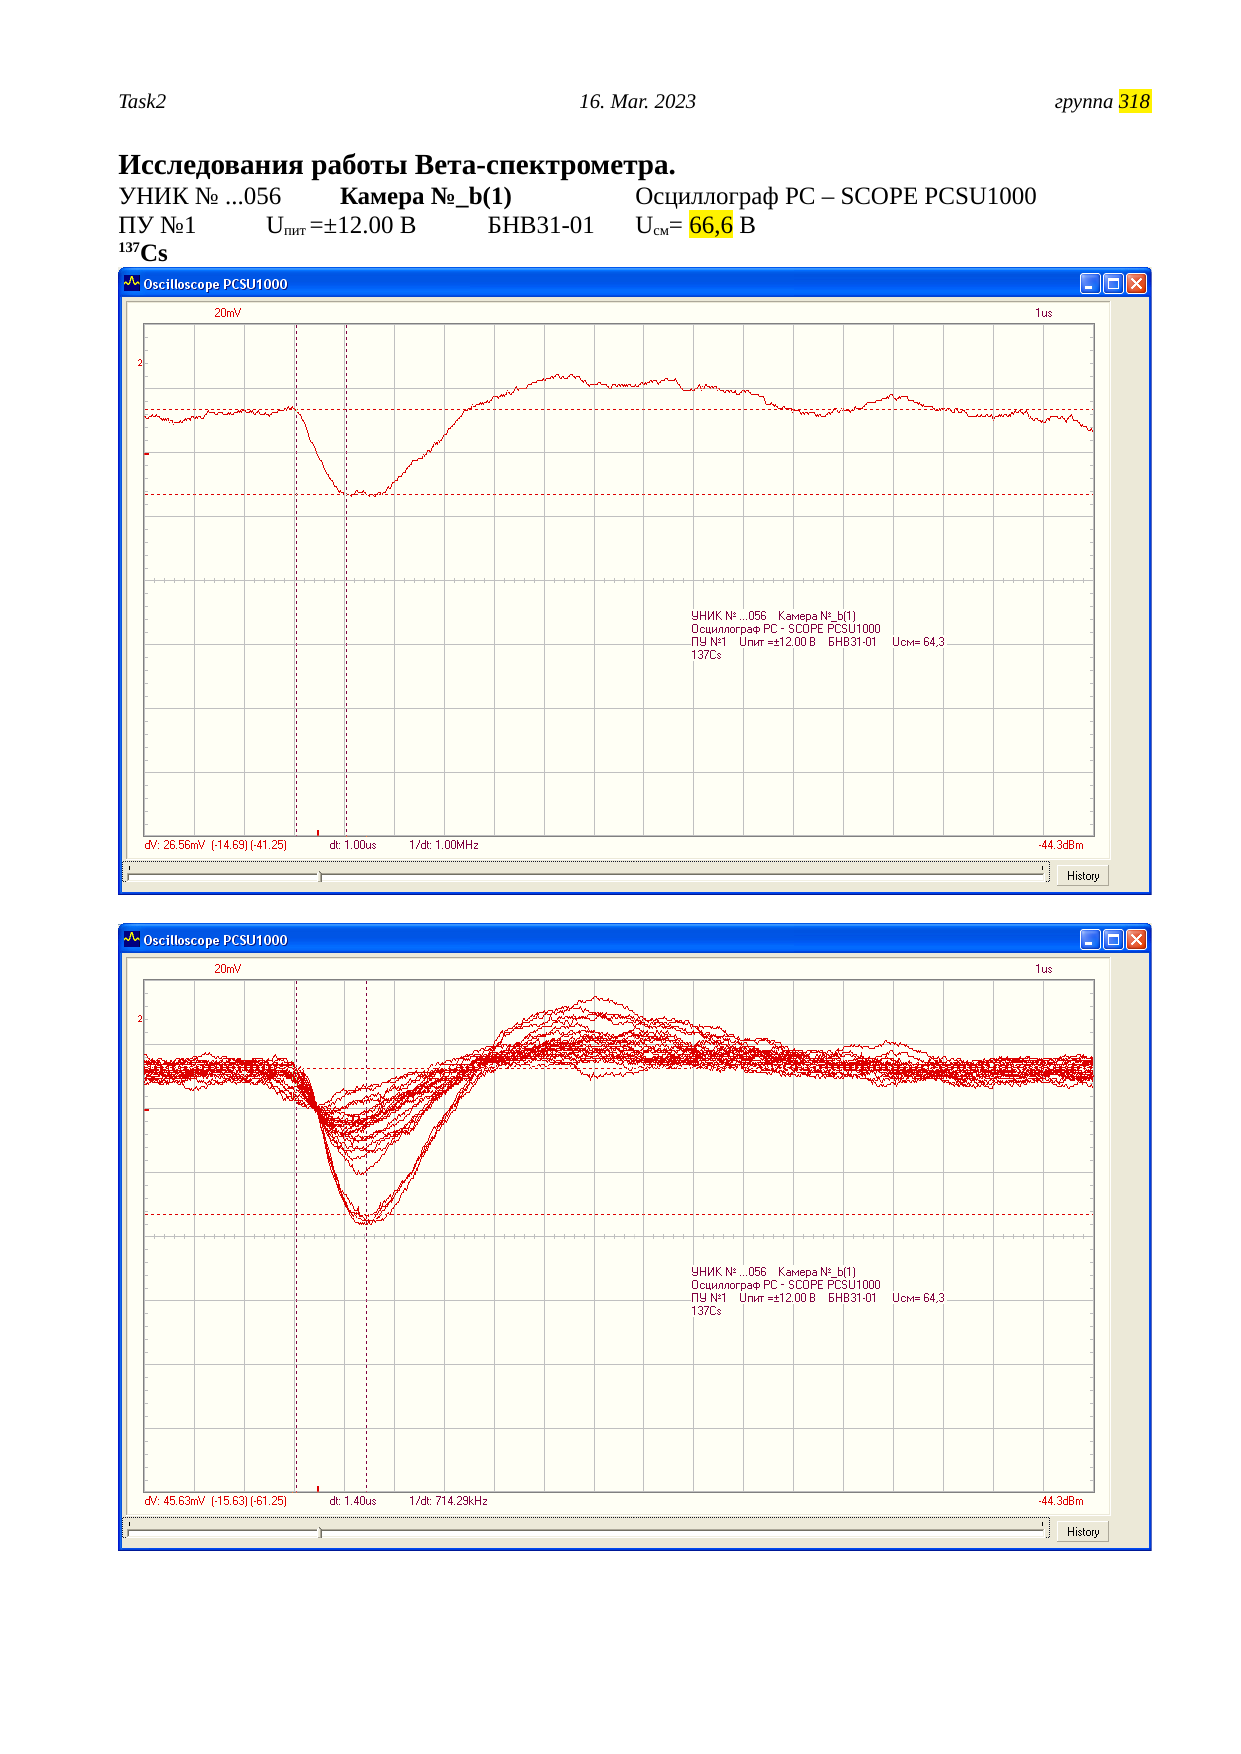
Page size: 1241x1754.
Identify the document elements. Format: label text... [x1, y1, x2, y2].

text ПУ №1 Uпит =±12.00 В БНВ31-01 Uсм= 66,6 В [118, 210, 1152, 238]
text Исследования работы Вета-спектрометра. [118, 147, 1152, 181]
text УНИК № ...056 Камера №_b(1) Осциллограф PC – SCOPE PCSU1000 [118, 181, 1152, 210]
picture [118, 267, 1152, 895]
text 137Cs [118, 238, 1152, 267]
picture [118, 923, 1152, 1551]
